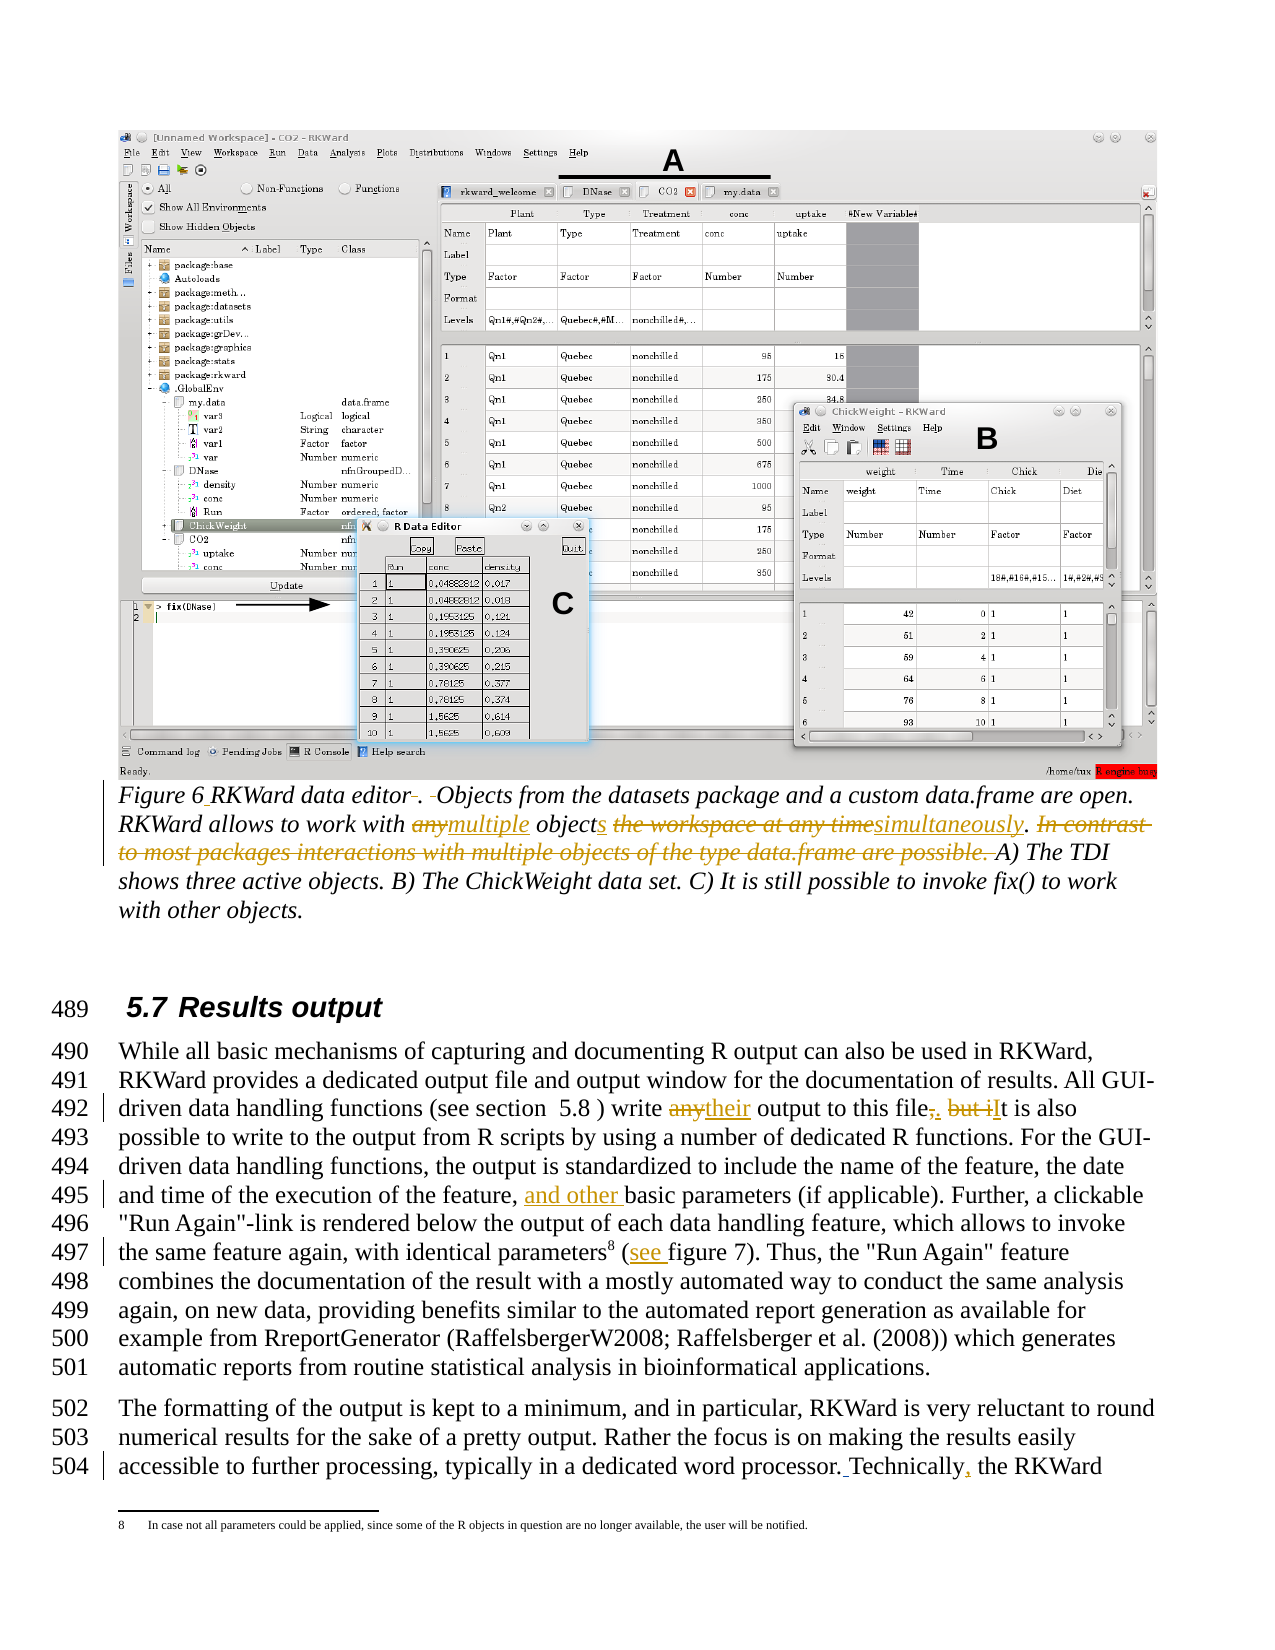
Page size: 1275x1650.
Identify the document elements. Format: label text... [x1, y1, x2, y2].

text Figure 6 RKWard data editor. Objects from the datasets package and a custom data.frame are open. RKWard allows to work with multiple objects simultaneously. A) The TDI shows three active objects. B) The ChickWeight data set. C) It is still possible to invoke fix() to work with other objects. [118, 780, 1157, 924]
text In case not all parameters could be applied, since some of the R objects in question are no longer available, the user will be notified. [118, 1517, 1157, 1532]
subtitle Results output [118, 990, 1157, 1023]
text While all basic mechanisms of capturing and documenting R output can also be used in RKWard, RKWard provides a dedicated output file and output window for the documentation of results. All GUI-driven data handling functions (see section 5.8 ) write their output to this file. It is also possible to write to the output from R scripts by using a number of dedicated R functions. For the GUI-driven data handling functions, the output is standardized to include the name of the feature, the date and time of the execution of the feature, and other basic parameters (if applicable). Further, a clickable "Run Again"-link is rendered below the output of each data handling feature, which allows to invoke the same feature again, with identical parameters (see figure 7). Thus, the "Run Again" feature combines the documentation of the result with a mostly automated way to conduct the same analysis again, on new data, providing benefits similar to the automated report generation as available for example from RreportGenerator (RaffelsbergerW2008; Raffelsberger et al. (2008)) which generates automatic reports from routine statistical analysis in bioinformatical applications. [118, 1036, 1157, 1381]
text The formatting of the output is kept to a minimum, and in particular, RKWard is very reluctant to round numerical results for the sake of a pretty output. Rather the focus is on making the results easily accessible to further processing, typically in a dedicated word processor. Technically, the RKWard [118, 1393, 1157, 1480]
